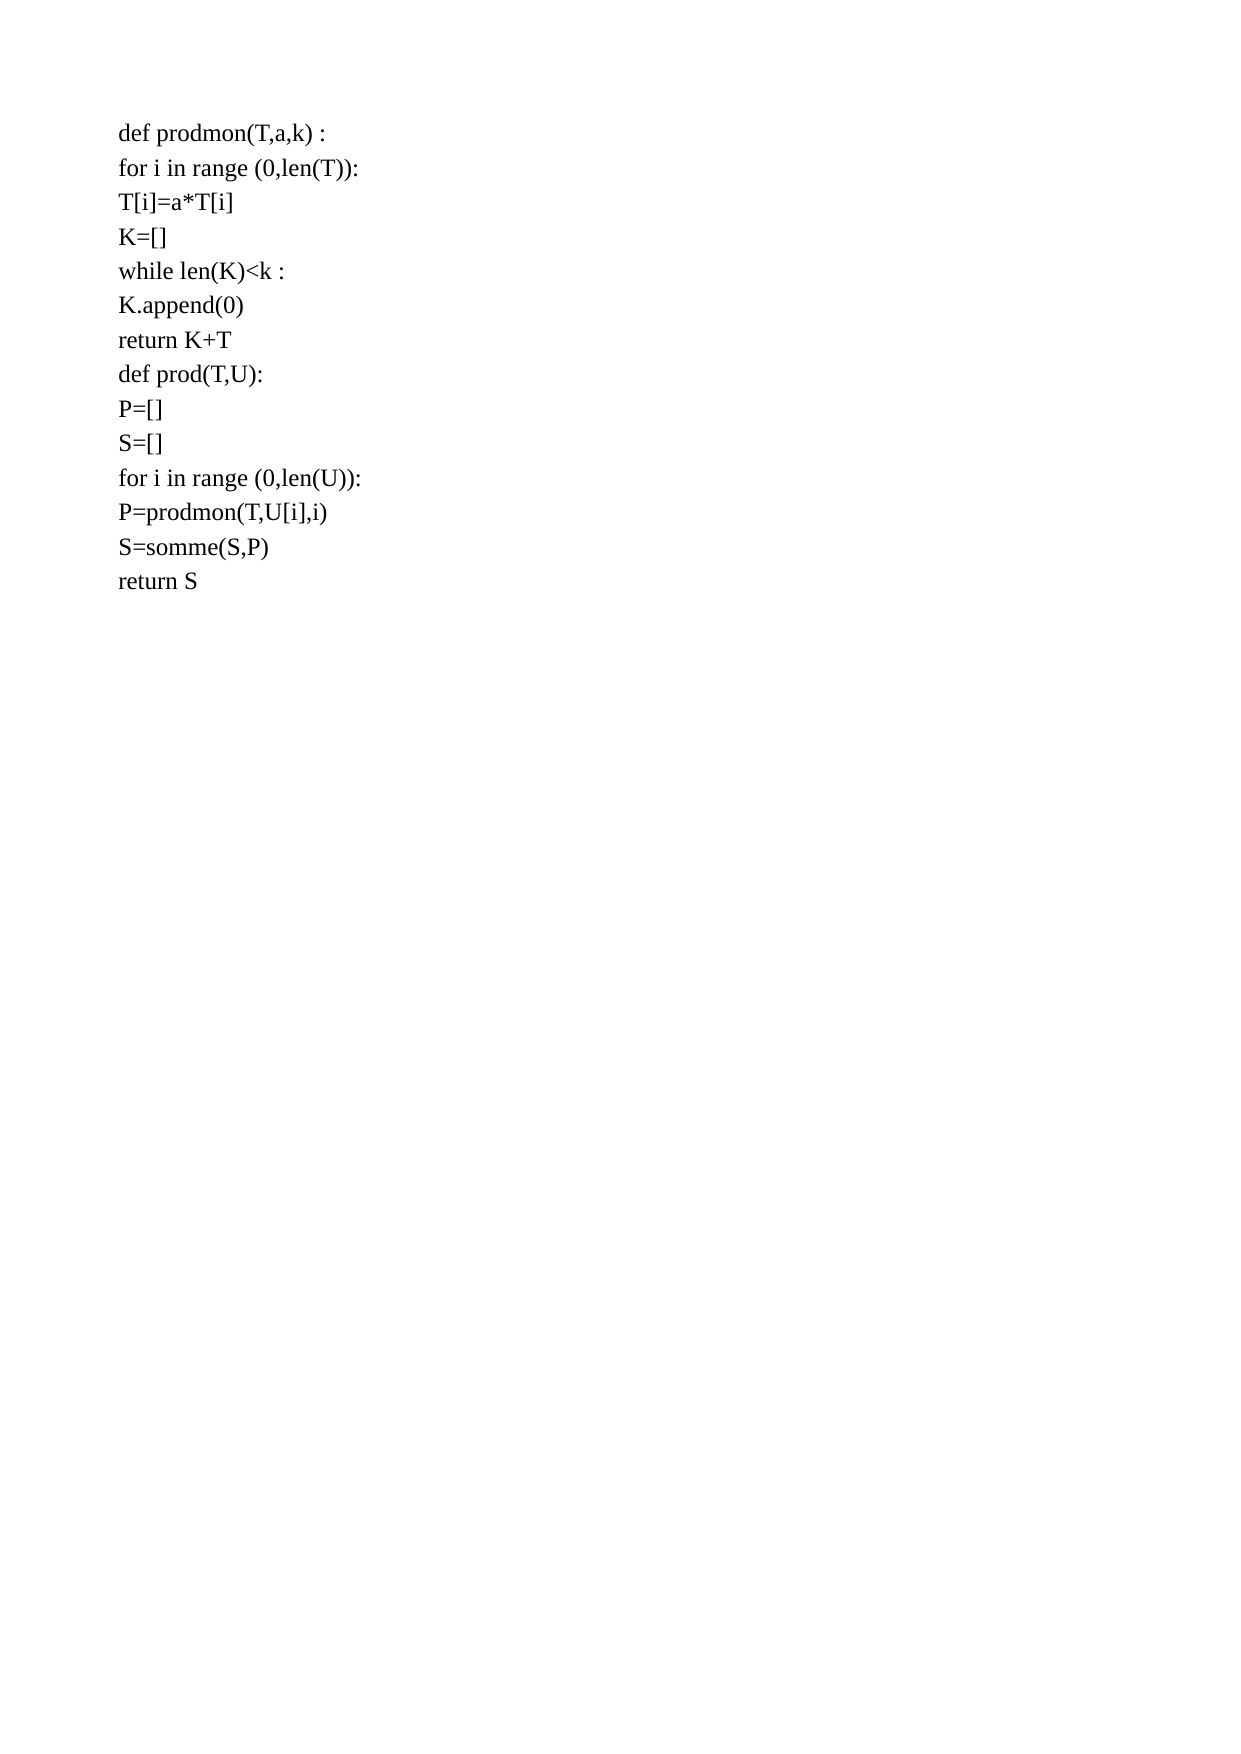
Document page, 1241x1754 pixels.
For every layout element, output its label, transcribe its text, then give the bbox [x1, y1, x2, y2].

text for i in range (0,len(U)): [118, 463, 1122, 492]
text return S [118, 566, 1122, 595]
text return K+T [118, 325, 1122, 354]
text S=[] [118, 428, 1122, 457]
text S=somme(S,P) [118, 532, 1122, 561]
text K=[] [118, 222, 1122, 250]
text while len(K)<k : [118, 256, 1122, 285]
text for i in range (0,len(T)): [118, 153, 1122, 181]
text K.append(0) [118, 291, 1122, 319]
text def prod(T,U): [118, 359, 1122, 388]
text P=[] [118, 394, 1122, 423]
text def prodmon(T,a,k) : [118, 118, 1122, 147]
text T[i]=a*T[i] [118, 187, 1122, 216]
text P=prodmon(T,U[i],i) [118, 497, 1122, 526]
